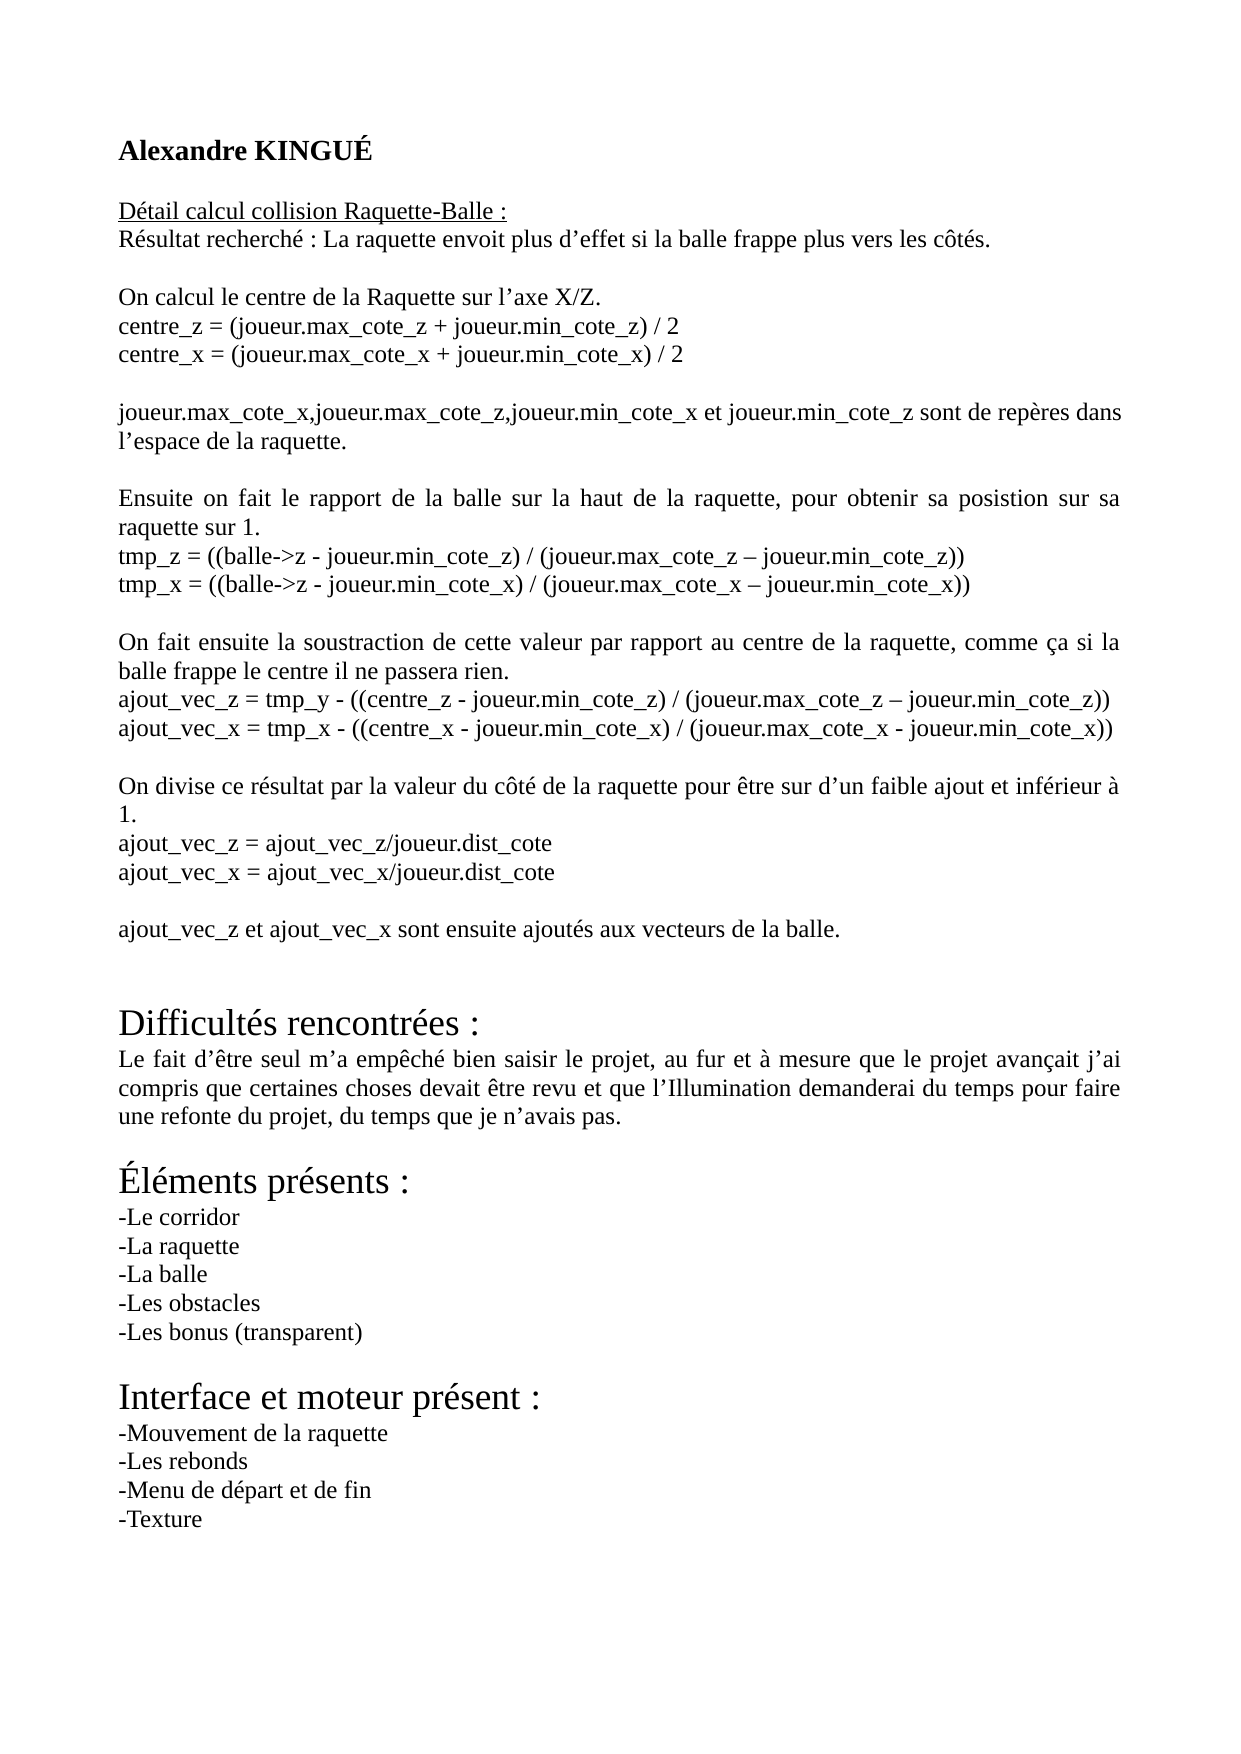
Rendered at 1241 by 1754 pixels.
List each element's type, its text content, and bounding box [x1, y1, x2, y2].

text joueur.max_cote_x,joueur.max_cote_z,joueur.min_cote_x et joueur.min_cote_z sont de repères dans l’espace de la raquette. [118, 397, 1122, 454]
text centre_z = (joueur.max_cote_z + joueur.min_cote_z) / 2 [118, 311, 1122, 339]
text -Le corridor [118, 1202, 1122, 1231]
text On calcul le centre de la Raquette sur l’axe X/Z. [118, 282, 1122, 311]
text -Les obstacles [118, 1288, 1122, 1317]
text On fait ensuite la soustraction de cette valeur par rapport au centre de la raquette, comme ça si la balle frappe le centre il ne passera rien. [118, 627, 1122, 684]
text -Les bonus (transparent) [118, 1317, 1122, 1346]
text Le fait d’être seul m’a empêché bien saisir le projet, au fur et à mesure que le projet avançait j’ai compris que certaines choses devait être revu et que l’Illumination demanderai du temps pour faire une refonte du projet, du temps que je n’avais pas. [118, 1044, 1122, 1130]
text Détail calcul collision Raquette-Balle : [118, 196, 1122, 224]
text -Mouvement de la raquette [118, 1418, 1122, 1446]
text -Texture [118, 1504, 1122, 1533]
text On divise ce résultat par la valeur du côté de la raquette pour être sur d’un faible ajout et inférieur à 1. [118, 771, 1122, 828]
text ajout_vec_z = tmp_y - ((centre_z - joueur.min_cote_z) / (joueur.max_cote_z – joueur.min_cote_z)) [118, 684, 1122, 713]
text tmp_z = ((balle->z - joueur.min_cote_z) / (joueur.max_cote_z – joueur.min_cote_z)) [118, 541, 1122, 569]
text ajout_vec_x = ajout_vec_x/joueur.dist_cote [118, 857, 1122, 886]
text Ensuite on fait le rapport de la balle sur la haut de la raquette, pour obtenir sa posistion sur sa raquette sur 1. [118, 483, 1122, 541]
text -La raquette [118, 1231, 1122, 1259]
text -Les rebonds [118, 1446, 1122, 1475]
text ajout_vec_z = ajout_vec_z/joueur.dist_cote [118, 828, 1122, 857]
text ajout_vec_x = tmp_x - ((centre_x - joueur.min_cote_x) / (joueur.max_cote_x - joueur.min_cote_x)) [118, 713, 1122, 742]
text -La balle [118, 1259, 1122, 1288]
text -Menu de départ et de fin [118, 1475, 1122, 1504]
text centre_x = (joueur.max_cote_x + joueur.min_cote_x) / 2 [118, 339, 1122, 368]
text Interface et moteur présent : [118, 1374, 1122, 1418]
text Éléments présents : [118, 1159, 1122, 1202]
text Résultat recherché : La raquette envoit plus d’effet si la balle frappe plus vers les côtés. [118, 224, 1122, 253]
text Difficultés rencontrées : [118, 1001, 1122, 1044]
text ajout_vec_z et ajout_vec_x sont ensuite ajoutés aux vecteurs de la balle. [118, 914, 1122, 943]
text tmp_x = ((balle->z - joueur.min_cote_x) / (joueur.max_cote_x – joueur.min_cote_x)) [118, 569, 1122, 598]
